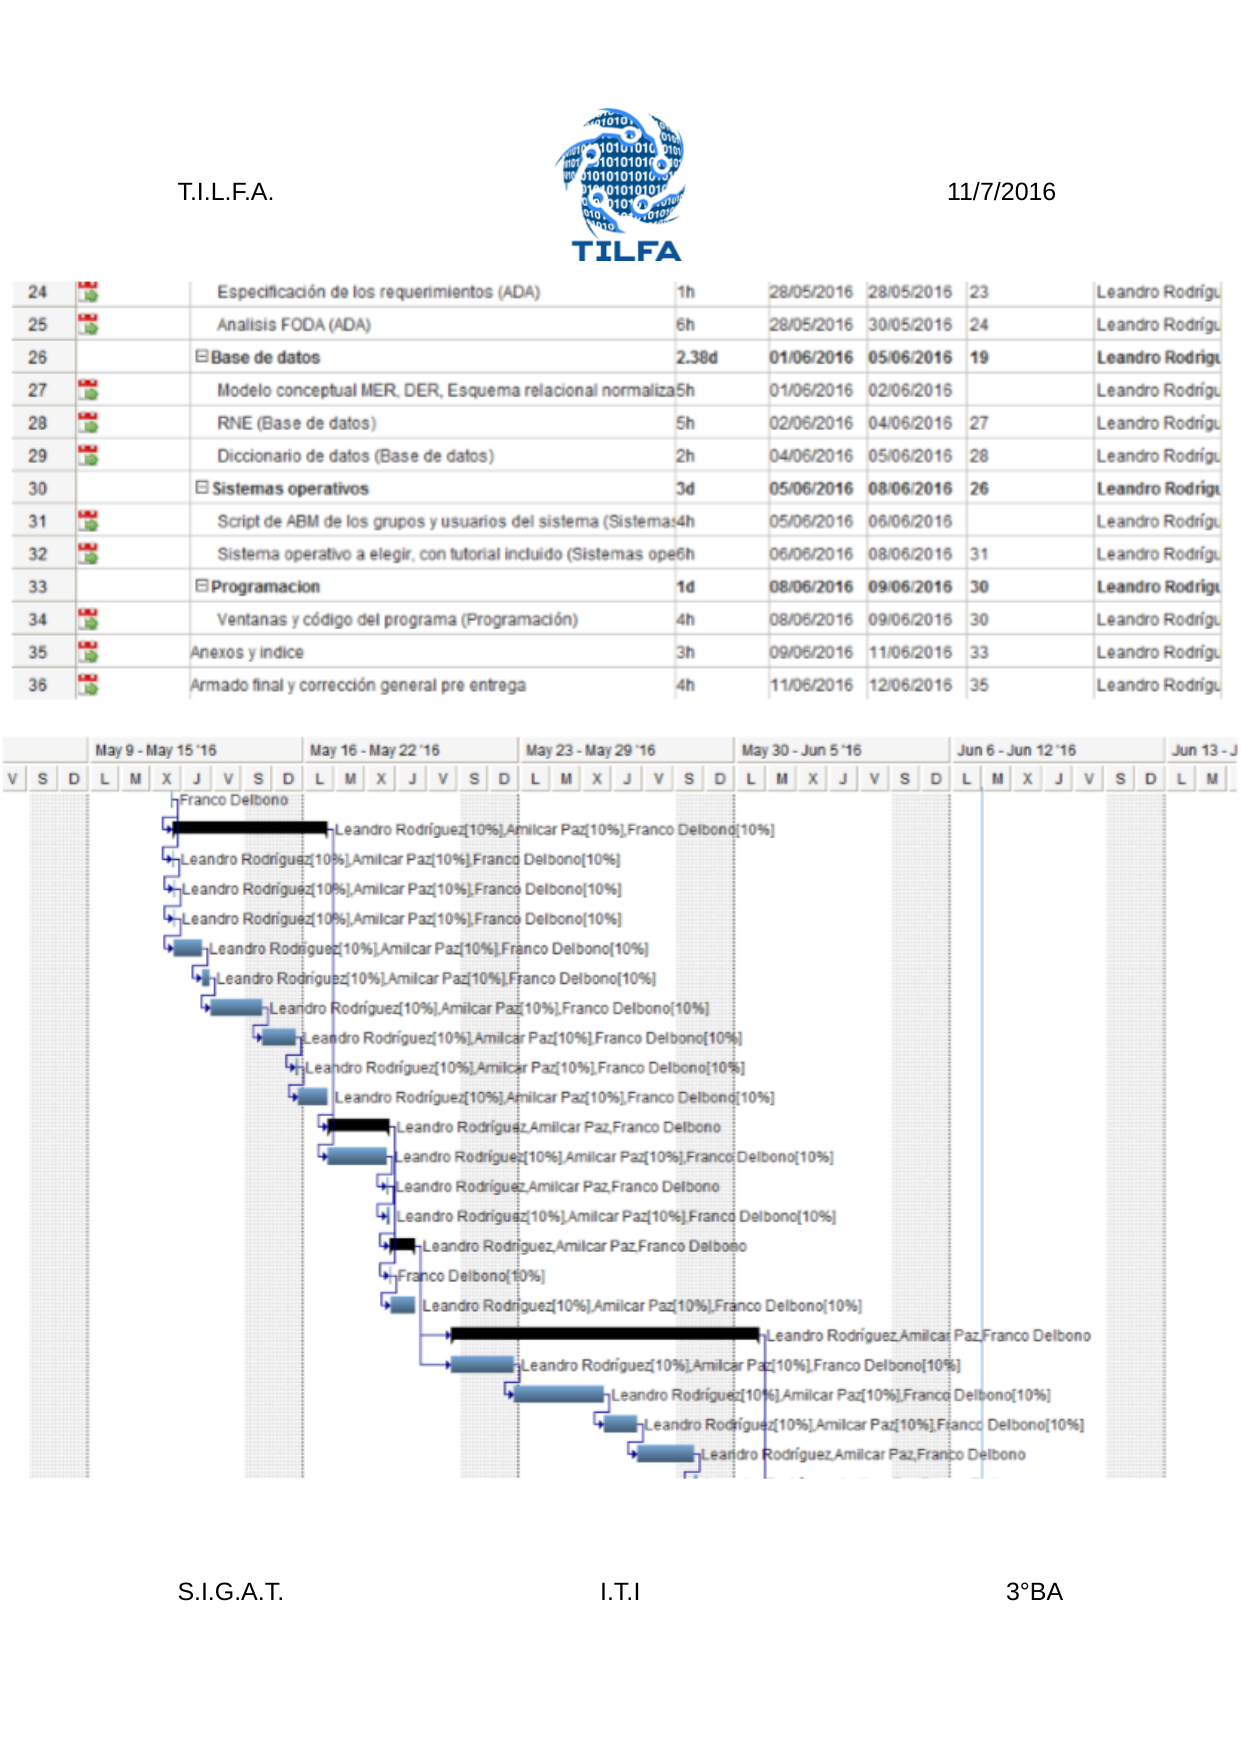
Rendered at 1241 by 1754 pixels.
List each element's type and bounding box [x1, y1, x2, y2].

picture [554, 108, 687, 261]
